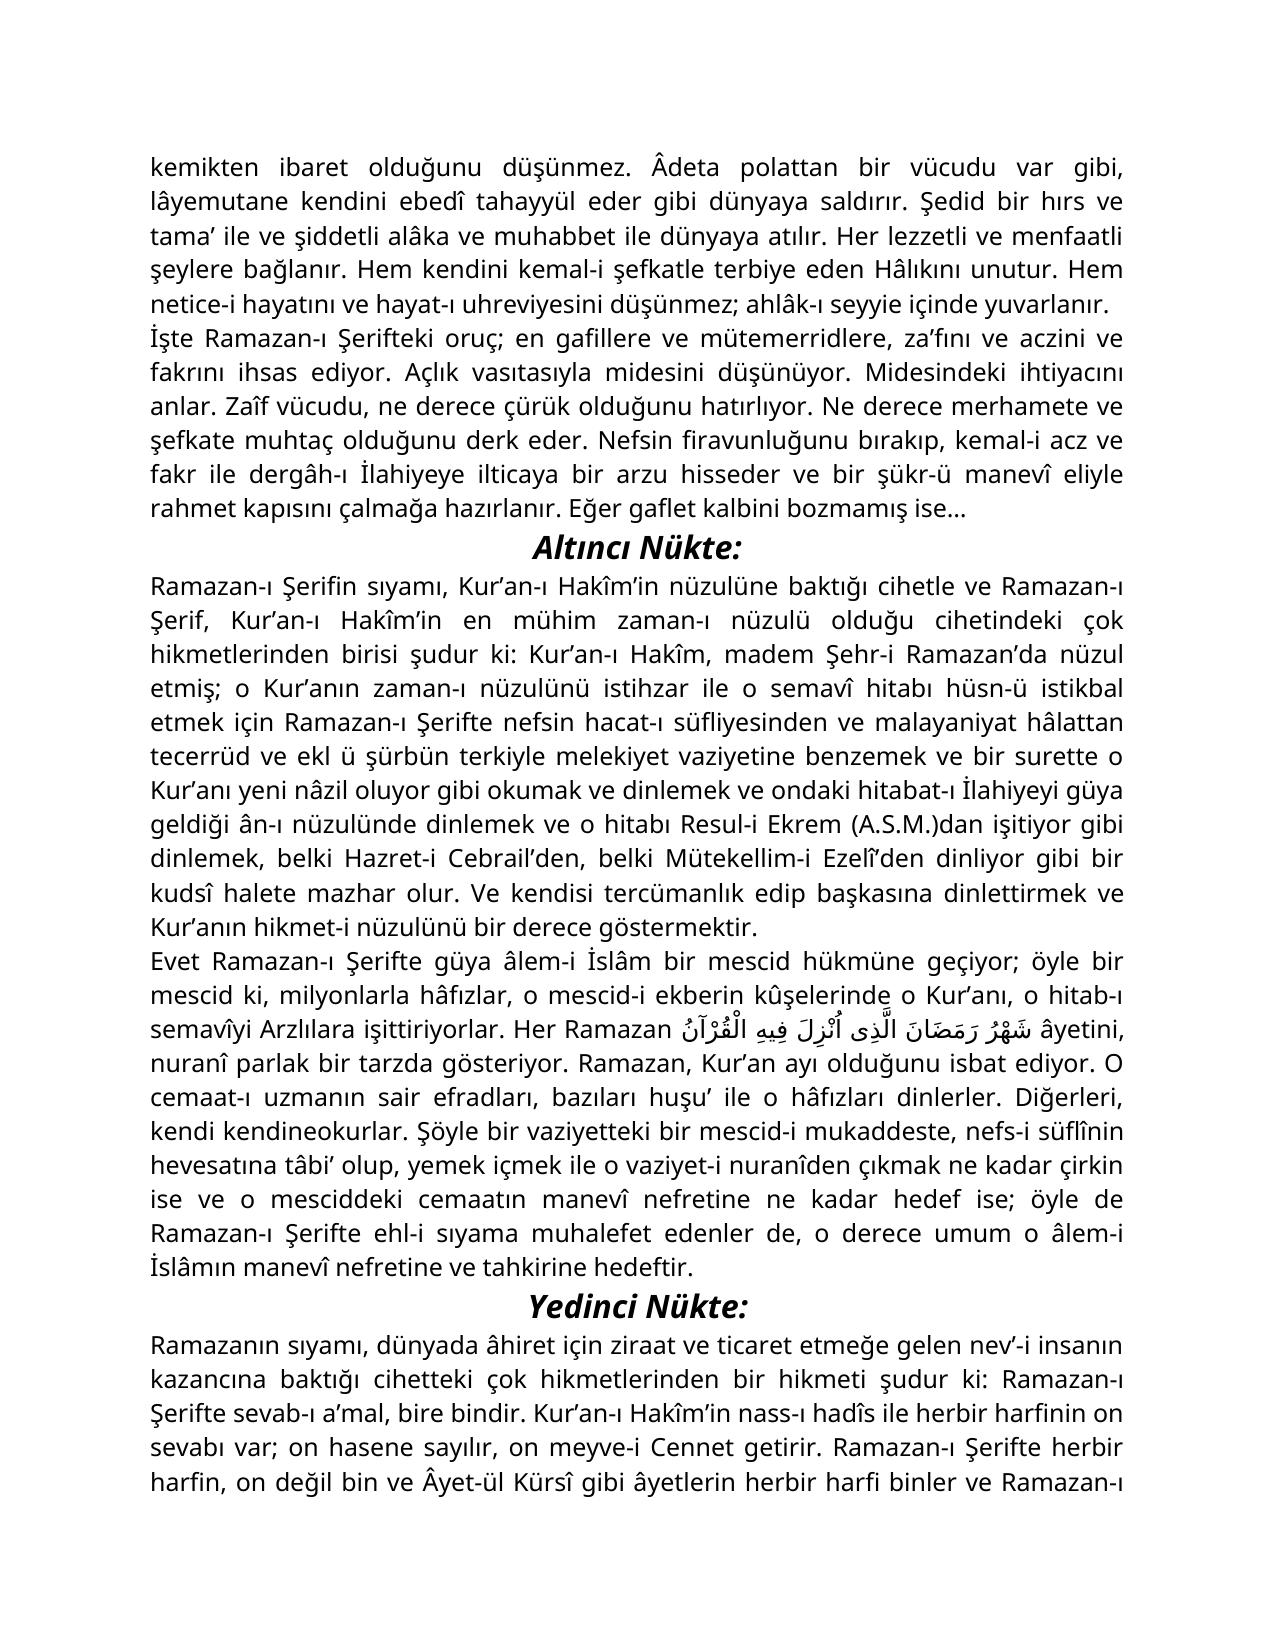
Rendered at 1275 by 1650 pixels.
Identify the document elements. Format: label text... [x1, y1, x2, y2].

text Ramazan-ı Şerifin sıyamı, Kur’an-ı Hakîm’in nüzulüne baktığı cihetle ve Ramazan-ı Şerif, Kur’an-ı Hakîm’in en mühim zaman-ı nüzulü olduğu cihetindeki çok hikmetlerinden birisi şudur ki: Kur’an-ı Hakîm, madem Şehr-i Ramazan’da nüzul etmiş; o Kur’anın zaman-ı nüzulünü istihzar ile o semavî hitabı hüsn-ü istikbal etmek için Ramazan-ı Şerifte nefsin hacat-ı süfliyesinden ve malayaniyat hâlattan tecerrüd ve ekl ü şürbün terkiyle melekiyet vaziyetine benzemek ve bir surette o Kur’anı yeni nâzil oluyor gibi okumak ve dinlemek ve ondaki hitabat-ı İlahiyeyi güya geldiği ân-ı nüzulünde dinlemek ve o hitabı Resul-i Ekrem (A.S.M.)dan işitiyor gibi dinlemek, belki Hazret-i Cebrail’den, belki Mütekellim-i Ezelî’den dinliyor gibi bir kudsî halete mazhar olur. Ve kendisi tercümanlık edip başkasına dinlettirmek ve Kur’anın hikmet-i nüzulünü bir derece göstermektir. [150, 569, 1125, 943]
text İşte Ramazan-ı Şerifteki oruç; en gafillere ve mütemerridlere, za’fını ve aczini ve fakrını ihsas ediyor. Açlık vasıtasıyla midesini düşünüyor. Midesindeki ihtiyacını anlar. Zaîf vücudu, ne derece çürük olduğunu hatırlıyor. Ne derece merhamete ve şefkate muhtaç olduğunu derk eder. Nefsin firavunluğunu bırakıp, kemal-i acz ve fakr ile dergâh-ı İlahiyeye ilticaya bir arzu hisseder ve bir şükr-ü manevî eliyle rahmet kapısını çalmağa hazırlanır. Eğer gaflet kalbini bozmamış ise… [150, 320, 1125, 525]
subtitle Altıncı Nükte: [150, 525, 1125, 569]
text Evet Ramazan-ı Şerifte güya âlem-i İslâm bir mescid hükmüne geçiyor; öyle bir mescid ki, milyonlarla hâfızlar, o mescid-i ekberin kûşelerinde o Kur’anı, o hitab-ı semavîyi Arzlılara işittiriyorlar. Her Ramazan شَهْرُ رَمَضَانَ الَّذِى اُنْزِلَ فِيهِ الْقُرْآنُ âyetini, nuranî parlak bir tarzda gösteriyor. Ramazan, Kur’an ayı olduğunu isbat ediyor. O cemaat-ı uzmanın sair efradları, bazıları huşu’ ile o hâfızları dinlerler. Diğerleri, kendi kendineokurlar. Şöyle bir vaziyetteki bir mescid-i mukaddeste, nefs-i süflînin hevesatına tâbi’ olup, yemek içmek ile o vaziyet-i nuranîden çıkmak ne kadar çirkin ise ve o mesciddeki cemaatın manevî nefretine ne kadar hedef ise; öyle de Ramazan-ı Şerifte ehl-i sıyama muhalefet edenler de, o derece umum o âlem-i İslâmın manevî nefretine ve tahkirine hedeftir. [150, 943, 1125, 1284]
text kemikten ibaret olduğunu düşünmez. Âdeta polattan bir vücudu var gibi, lâyemutane kendini ebedî tahayyül eder gibi dünyaya saldırır. Şedid bir hırs ve tama’ ile ve şiddetli alâka ve muhabbet ile dünyaya atılır. Her lezzetli ve menfaatli şeylere bağlanır. Hem kendini kemal-i şefkatle terbiye eden Hâlıkını unutur. Hem netice-i hayatını ve hayat-ı uhreviyesini düşünmez; ahlâk-ı seyyie içinde yuvarlanır. [150, 150, 1125, 320]
subtitle Yedinci Nükte: [150, 1284, 1125, 1328]
text Ramazanın sıyamı, dünyada âhiret için ziraat ve ticaret etmeğe gelen nev’-i insanın kazancına baktığı cihetteki çok hikmetlerinden bir hikmeti şudur ki: Ramazan-ı Şerifte sevab-ı a’mal, bire bindir. Kur’an-ı Hakîm’in nass-ı hadîs ile herbir harfinin on sevabı var; on hasene sayılır, on meyve-i Cennet getirir. Ramazan-ı Şerifte herbir harfin, on değil bin ve Âyet-ül Kürsî gibi âyetlerin herbir harfi binler ve Ramazan-ı [150, 1328, 1125, 1498]
